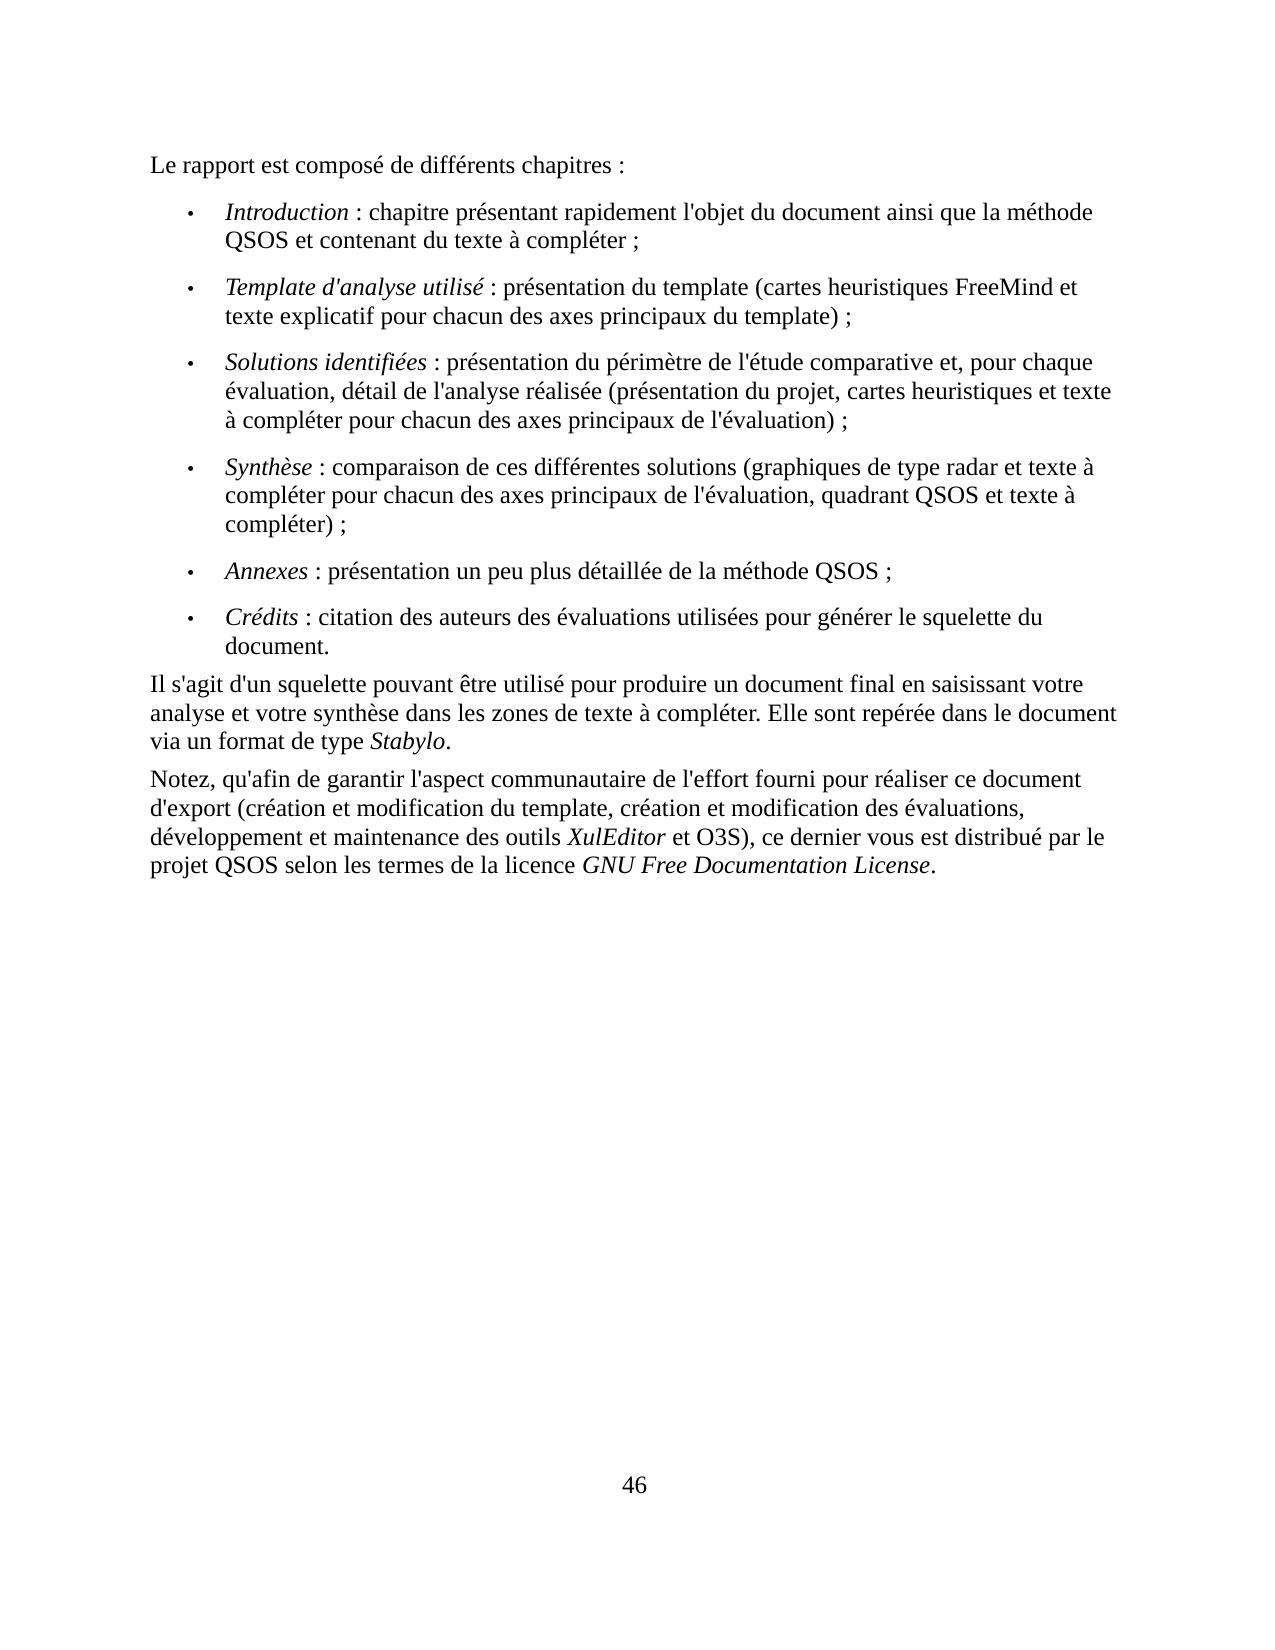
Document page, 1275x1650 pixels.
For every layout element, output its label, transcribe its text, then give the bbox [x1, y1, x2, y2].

list Synthèse : comparaison de ces différentes solutions (graphiques de type radar et texte à compléter pour chacun des axes principaux de l'évaluation, quadrant QSOS et texte à compléter) ; [187, 452, 1125, 538]
list Introduction : chapitre présentant rapidement l'objet du document ainsi que la méthode QSOS et contenant du texte à compléter ; [187, 197, 1125, 254]
list Template d'analyse utilisé : présentation du template (cartes heuristiques FreeMind et texte explicatif pour chacun des axes principaux du template) ; [187, 272, 1125, 329]
list Solutions identifiées : présentation du périmètre de l'étude comparative et, pour chaque évaluation, détail de l'analyse réalisée (présentation du projet, cartes heuristiques et texte à compléter pour chacun des axes principaux de l'évaluation) ; [187, 347, 1125, 434]
list Annexes : présentation un peu plus détaillée de la méthode QSOS ; [187, 556, 1125, 584]
list Crédits : citation des auteurs des évaluations utilisées pour générer le squelette du document. [187, 602, 1125, 660]
text Il s'agit d'un squelette pouvant être utilisé pour produire un document final en saisissant votre analyse et votre synthèse dans les zones de texte à compléter. Elle sont repérée dans le document via un format de type Stabylo. [150, 669, 1125, 755]
text Le rapport est composé de différents chapitres : [150, 150, 1125, 179]
text Notez, qu'afin de garantir l'aspect communautaire de l'effort fourni pour réaliser ce document d'export (création et modification du template, création et modification des évaluations, développement et maintenance des outils XulEditor et O3S), ce dernier vous est distribué par le projet QSOS selon les termes de la licence GNU Free Documentation License. [150, 764, 1125, 879]
